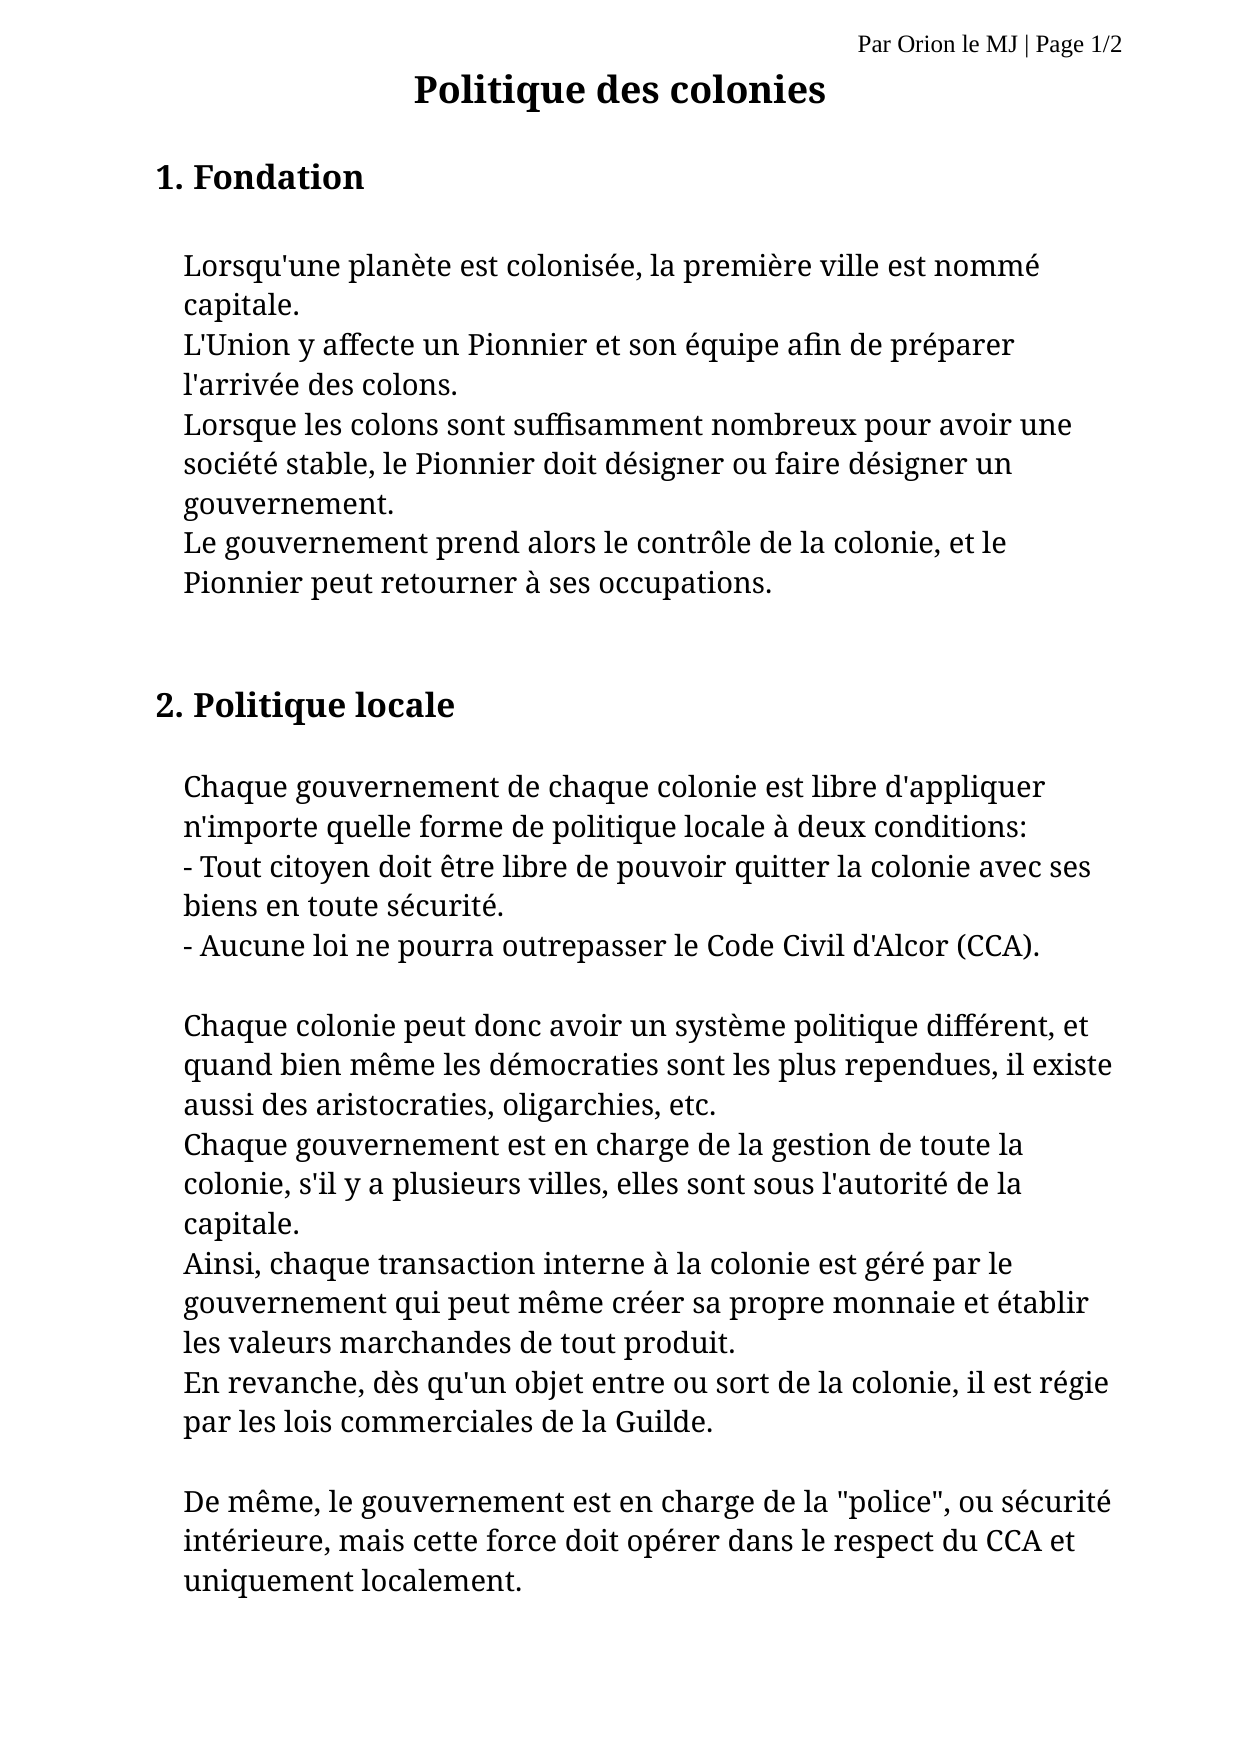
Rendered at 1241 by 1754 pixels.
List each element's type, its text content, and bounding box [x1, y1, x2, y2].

text De même, le gouvernement est en charge de la "police", ou sécurité intérieure, mais cette force doit opérer dans le respect du CCA et uniquement localement. [183, 1481, 1122, 1600]
text Ainsi, chaque transaction interne à la colonie est géré par le gouvernement qui peut même créer sa propre monnaie et établir les valeurs marchandes de tout produit. [183, 1243, 1122, 1362]
text L'Union y affecte un Pionnier et son équipe afin de préparer l'arrivée des colons. [183, 324, 1122, 404]
list Fondation [156, 154, 1122, 199]
text Lorsque les colons sont suffisamment nombreux pour avoir une société stable, le Pionnier doit désigner ou faire désigner un gouvernement. [183, 404, 1122, 523]
text - Tout citoyen doit être libre de pouvoir quitter la colonie avec ses biens en toute sécurité. [183, 846, 1122, 925]
text - Aucune loi ne pourra outrepasser le Code Civil d'Alcor (CCA). [183, 925, 1122, 965]
text En revanche, dès qu'un objet entre ou sort de la colonie, il est régie par les lois commerciales de la Guilde. [183, 1362, 1122, 1441]
text Chaque gouvernement est en charge de la gestion de toute la colonie, s'il y a plusieurs villes, elles sont sous l'autorité de la capitale. [183, 1124, 1122, 1243]
text Politique des colonies [118, 63, 1122, 114]
text Lorsqu'une planète est colonisée, la première ville est nommé capitale. [183, 245, 1122, 324]
text Le gouvernement prend alors le contrôle de la colonie, et le Pionnier peut retourner à ses occupations. [183, 523, 1122, 602]
text Chaque gouvernement de chaque colonie est libre d'appliquer n'importe quelle forme de politique locale à deux conditions: [183, 767, 1122, 846]
list Politique locale [156, 682, 1122, 727]
text Chaque colonie peut donc avoir un système politique différent, et quand bien même les démocraties sont les plus rependues, il existe aussi des aristocraties, oligarchies, etc. [183, 1005, 1122, 1124]
